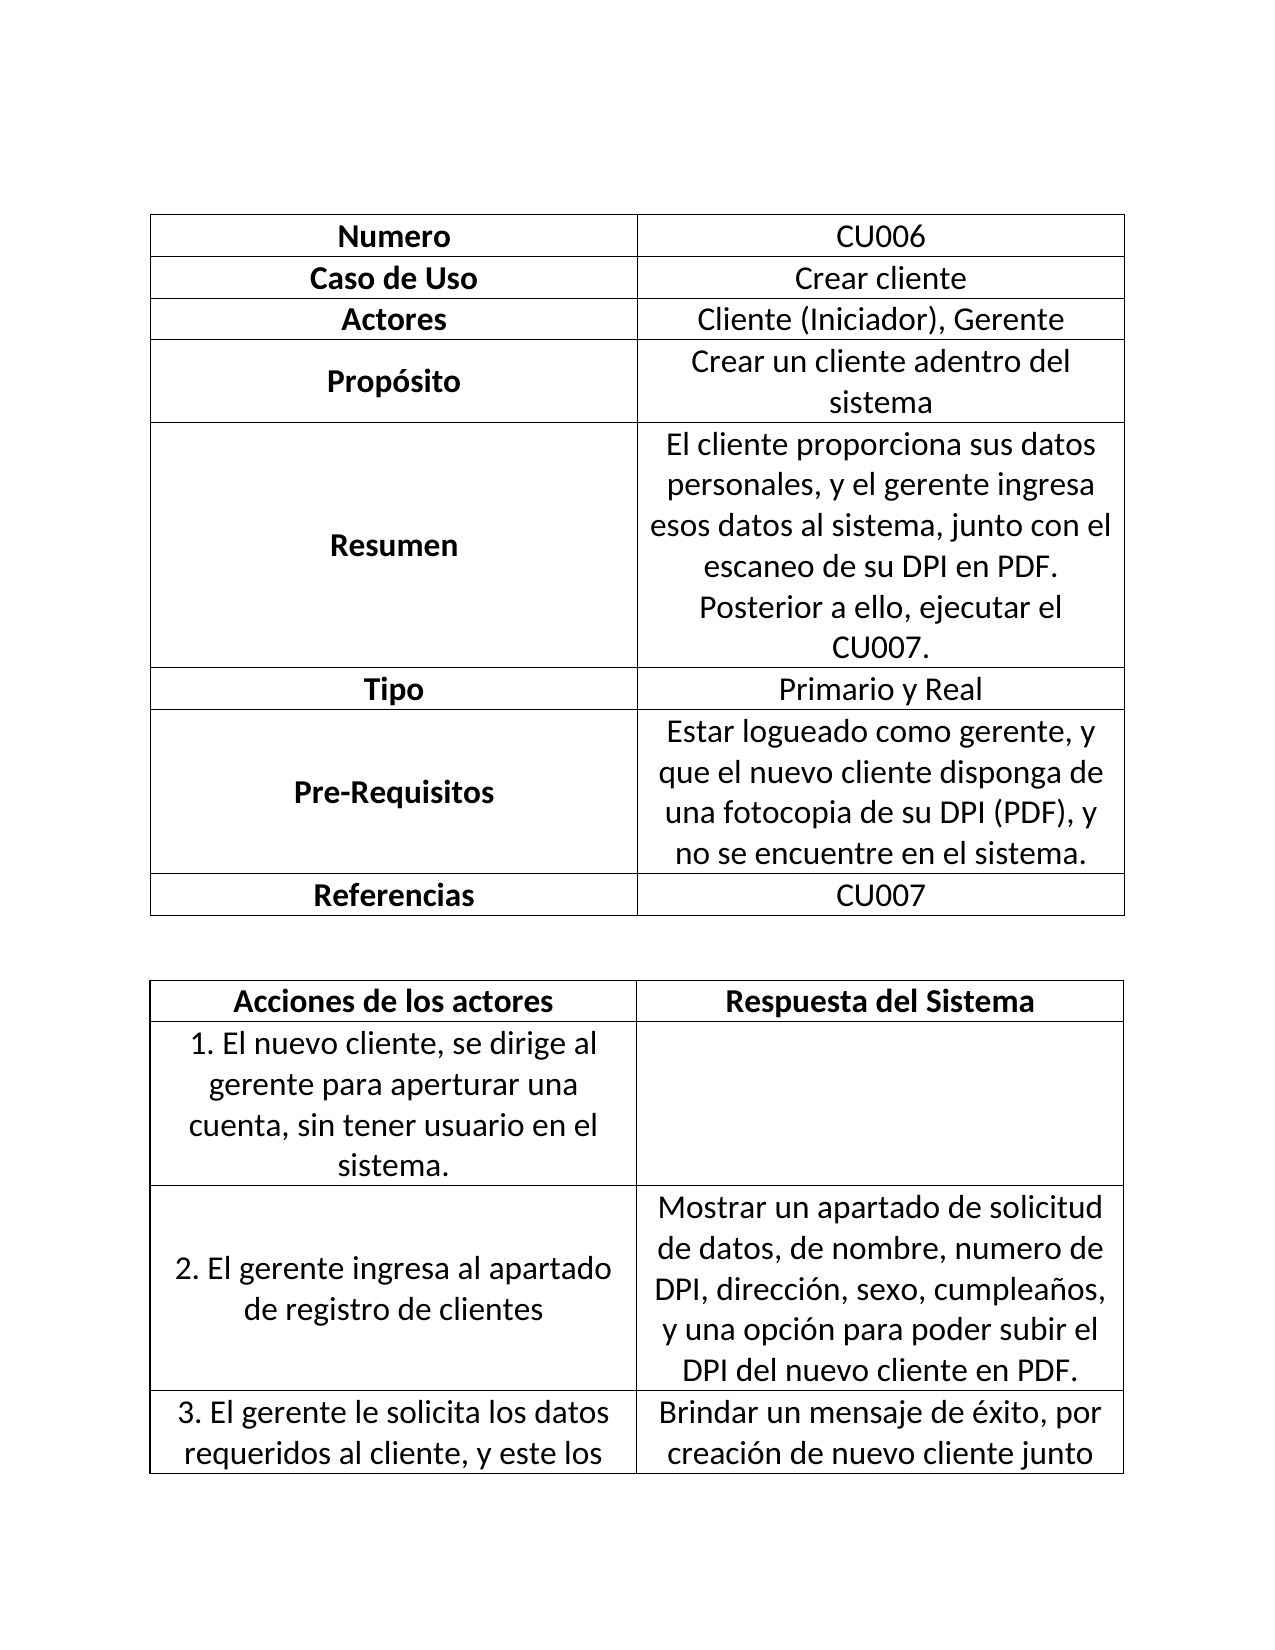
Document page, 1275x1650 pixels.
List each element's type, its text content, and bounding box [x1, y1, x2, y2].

table_cell Caso de Uso [151, 257, 637, 297]
table_cell Tipo [151, 668, 637, 709]
table_header Respuesta del Sistema [637, 981, 1123, 1021]
table_header Numero [151, 215, 637, 256]
table_cell Pre-Requisitos [151, 710, 637, 873]
table_cell Estar logueado como gerente, y que el nuevo cliente disponga de una fotocopia de su DPI (PDF), y no se encuentre en el sistema. [638, 710, 1124, 873]
table_cell Propósito [151, 340, 637, 422]
table_cell Brindar un mensaje de éxito, por creación de nuevo cliente junto [637, 1391, 1123, 1472]
table_cell Cliente (Iniciador), Gerente [638, 299, 1124, 339]
table_cell Primario y Real [638, 668, 1124, 709]
table_cell 1. El nuevo cliente, se dirige al gerente para aperturar una cuenta, sin tener usuario en el sistema. [151, 1022, 636, 1185]
table_cell 3. El gerente le solicita los datos requeridos al cliente, y este los [151, 1391, 636, 1472]
table_cell Mostrar un apartado de solicitud de datos, de nombre, numero de DPI, dirección, sexo, cumpleaños, y una opción para poder subir el DPI del nuevo cliente en PDF. [637, 1186, 1123, 1390]
table_cell [637, 1022, 1123, 1185]
table_cell Resumen [151, 423, 637, 667]
table_cell Crear un cliente adentro del sistema [638, 340, 1124, 422]
table_cell Crear cliente [638, 257, 1124, 297]
table_cell Actores [151, 299, 637, 339]
table_cell CU007 [638, 874, 1124, 914]
table_cell Referencias [151, 874, 637, 914]
table_cell El cliente proporciona sus datos personales, y el gerente ingresa esos datos al sistema, junto con el escaneo de su DPI en PDF. Posterior a ello, ejecutar el CU007. [638, 423, 1124, 667]
table_header Acciones de los actores [151, 981, 636, 1021]
table_cell 2. El gerente ingresa al apartado de registro de clientes [151, 1186, 636, 1390]
table_header CU006 [638, 215, 1124, 256]
